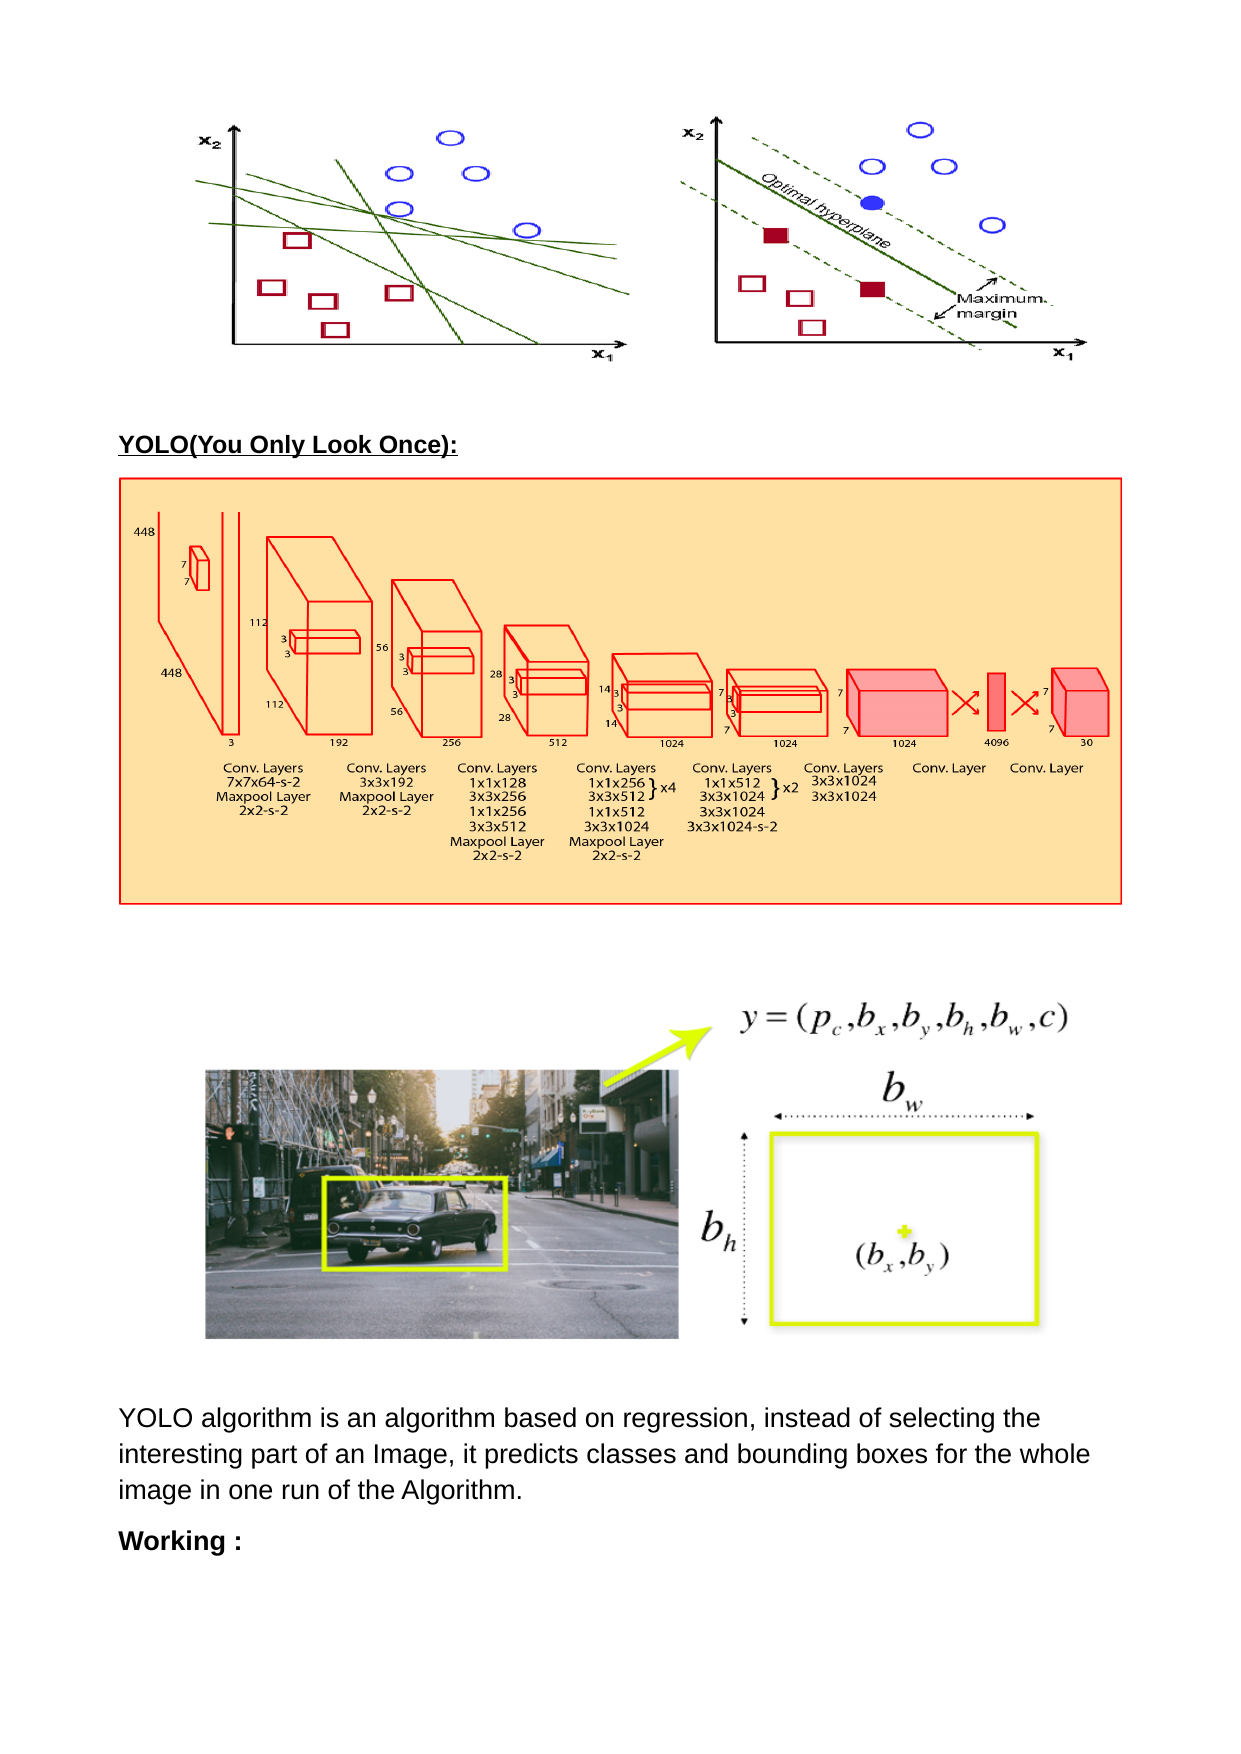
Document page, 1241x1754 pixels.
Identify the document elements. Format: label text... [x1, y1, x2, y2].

text Working : [118, 1524, 1122, 1556]
picture [680, 115, 1090, 361]
picture [195, 123, 632, 362]
text YOLO(You Only Look Once): [118, 430, 1122, 459]
picture [118, 477, 1123, 905]
text YOLO algorithm is an algorithm based on regression, instead of selecting the interesting part of an Image, it predicts classes and bounding boxes for the whole image in one run of the Algorithm. [118, 1402, 1122, 1505]
picture [157, 984, 1107, 1351]
